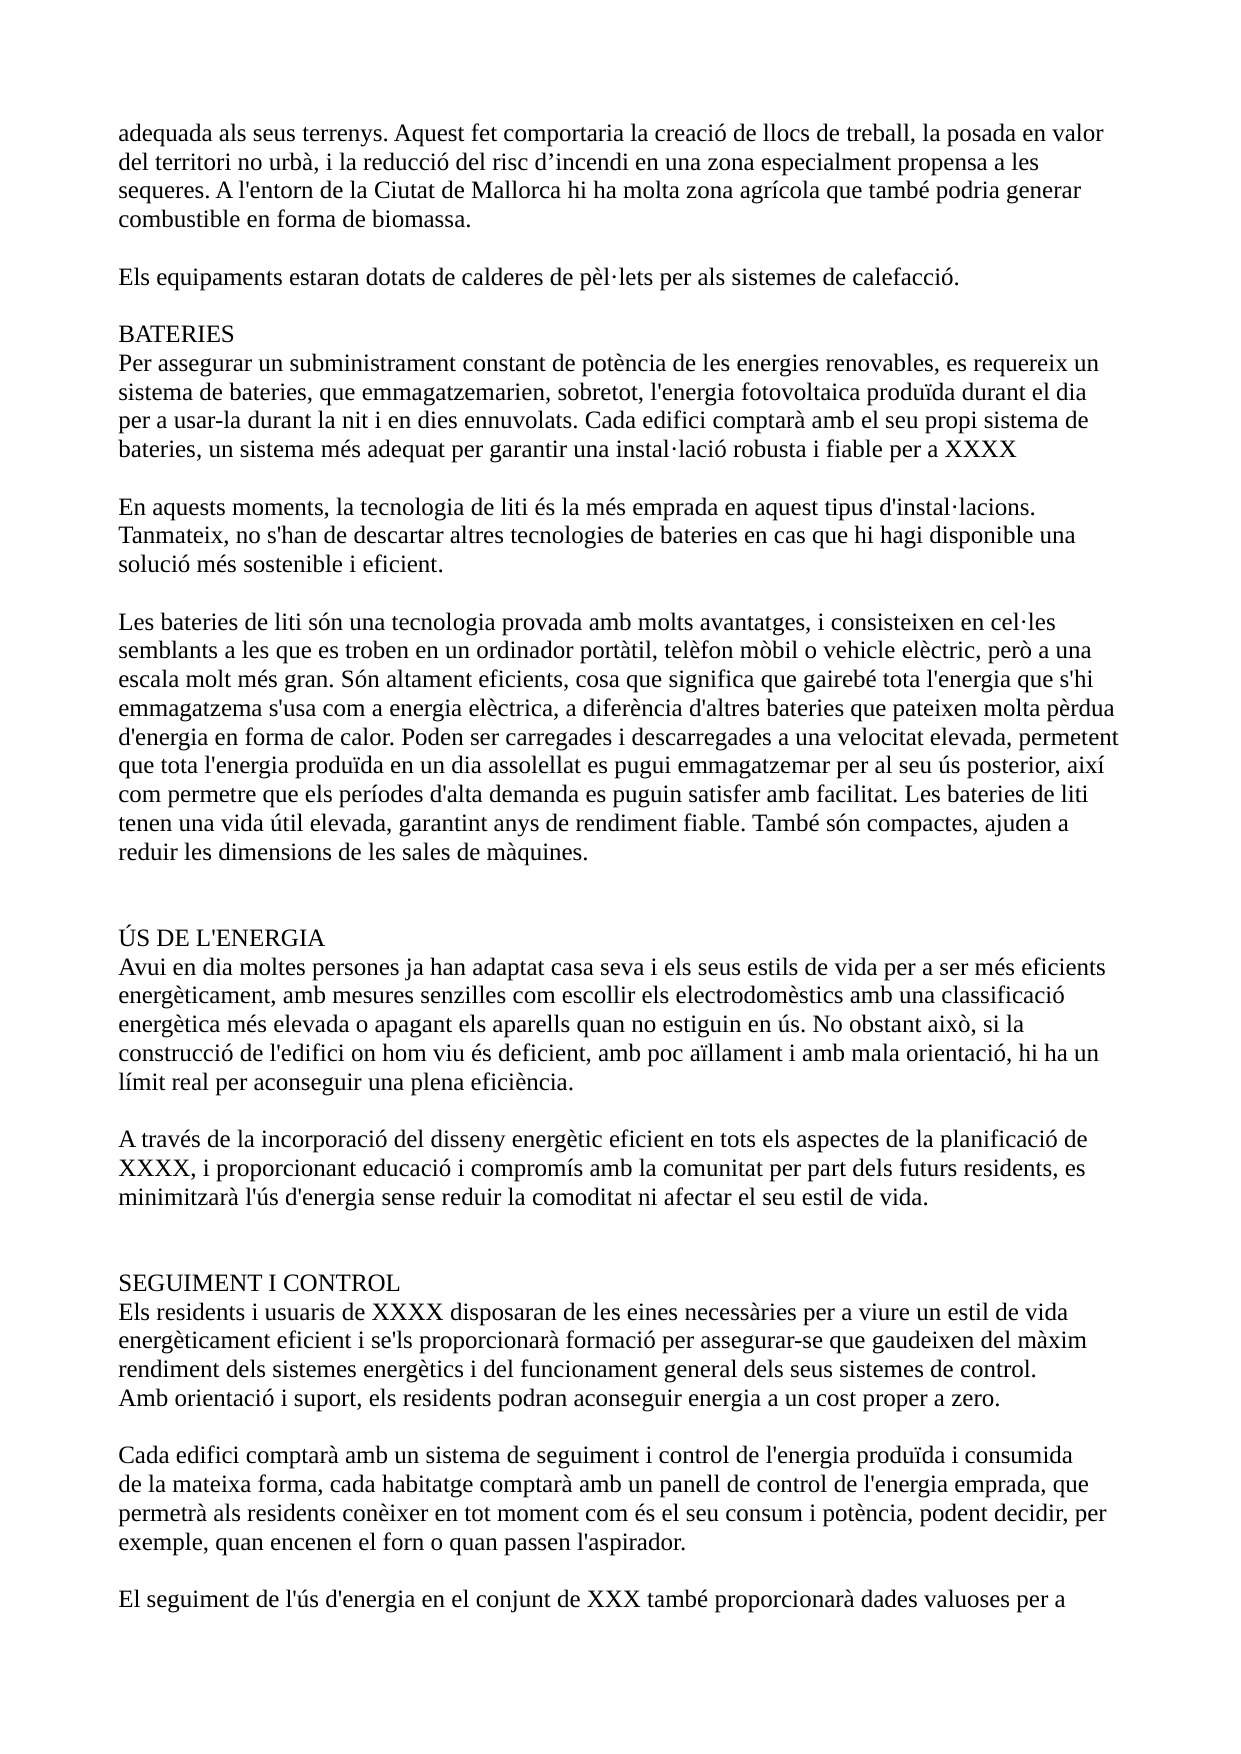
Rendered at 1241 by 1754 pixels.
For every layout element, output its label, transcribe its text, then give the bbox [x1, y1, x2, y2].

text Els residents i usuaris de XXXX disposaran de les eines necessàries per a viure un estil de vida energèticament eficient i se'ls proporcionarà formació per assegurar-se que gaudeixen del màxim rendiment dels sistemes energètics i del funcionament general dels seus sistemes de control. [118, 1297, 1122, 1383]
text Amb orientació i suport, els residents podran aconseguir energia a un cost proper a zero. [118, 1383, 1122, 1412]
text adequada als seus terrenys. Aquest fet comportaria la creació de llocs de treball, la posada en valor del territori no urbà, i la reducció del risc d’incendi en una zona especialment propensa a les sequeres. A l'entorn de la Ciutat de Mallorca hi ha molta zona agrícola que també podria generar combustible en forma de biomassa. [118, 118, 1122, 233]
text Cada edifici comptarà amb un sistema de seguiment i control de l'energia produïda i consumida [118, 1441, 1122, 1469]
text Avui en dia moltes persones ja han adaptat casa seva i els seus estils de vida per a ser més eficients energèticament, amb mesures senzilles com escollir els electrodomèstics amb una classificació energètica més elevada o apagant els aparells quan no estiguin en ús. No obstant això, si la construcció de l'edifici on hom viu és deficient, amb poc aïllament i amb mala orientació, hi ha un límit real per aconseguir una plena eficiència. A través de la incorporació del disseny energètic eficient en tots els aspectes de la planificació de XXXX, i proporcionant educació i compromís amb la comunitat per part dels futurs residents, es minimitzarà l'ús d'energia sense reduir la comoditat ni afectar el seu estil de vida. [118, 952, 1122, 1211]
text Els equipaments estaran dotats de calderes de pèl·lets per als sistemes de calefacció. [118, 262, 1122, 291]
text ÚS DE L'ENERGIA [118, 923, 1122, 952]
text BATERIES [118, 319, 1122, 348]
text En aquests moments, la tecnologia de liti és la més emprada en aquest tipus d'instal·lacions. Tanmateix, no s'han de descartar altres tecnologies de bateries en cas que hi hagi disponible una solució més sostenible i eficient. Les bateries de liti són una tecnologia provada amb molts avantatges, i consisteixen en cel·les semblants a les que es troben en un ordinador portàtil, telèfon mòbil o vehicle elèctric, però a una escala molt més gran. Són altament eficients, cosa que significa que gairebé tota l'energia que s'hi emmagatzema s'usa com a energia elèctrica, a diferència d'altres bateries que pateixen molta pèrdua d'energia en forma de calor. Poden ser carregades i descarregades a una velocitat elevada, permetent que tota l'energia produïda en un dia assolellat es pugui emmagatzemar per al seu ús posterior, així com permetre que els períodes d'alta demanda es puguin satisfer amb facilitat. Les bateries de liti tenen una vida útil elevada, garantint anys de rendiment fiable. També són compactes, ajuden a reduir les dimensions de les sales de màquines. [118, 492, 1122, 866]
text Per assegurar un subministrament constant de potència de les energies renovables, es requereix un sistema de bateries, que emmagatzemarien, sobretot, l'energia fotovoltaica produïda durant el dia per a usar-la durant la nit i en dies ennuvolats. Cada edifici comptarà amb el seu propi sistema de bateries, un sistema més adequat per garantir una instal·lació robusta i fiable per a XXXX [118, 348, 1122, 463]
text de la mateixa forma, cada habitatge comptarà amb un panell de control de l'energia emprada, que permetrà als residents conèixer en tot moment com és el seu consum i potència, podent decidir, per exemple, quan encenen el forn o quan passen l'aspirador. [118, 1469, 1122, 1556]
text SEGUIMENT I CONTROL [118, 1268, 1122, 1297]
text El seguiment de l'ús d'energia en el conjunt de XXX també proporcionarà dades valuoses per a [118, 1584, 1122, 1613]
